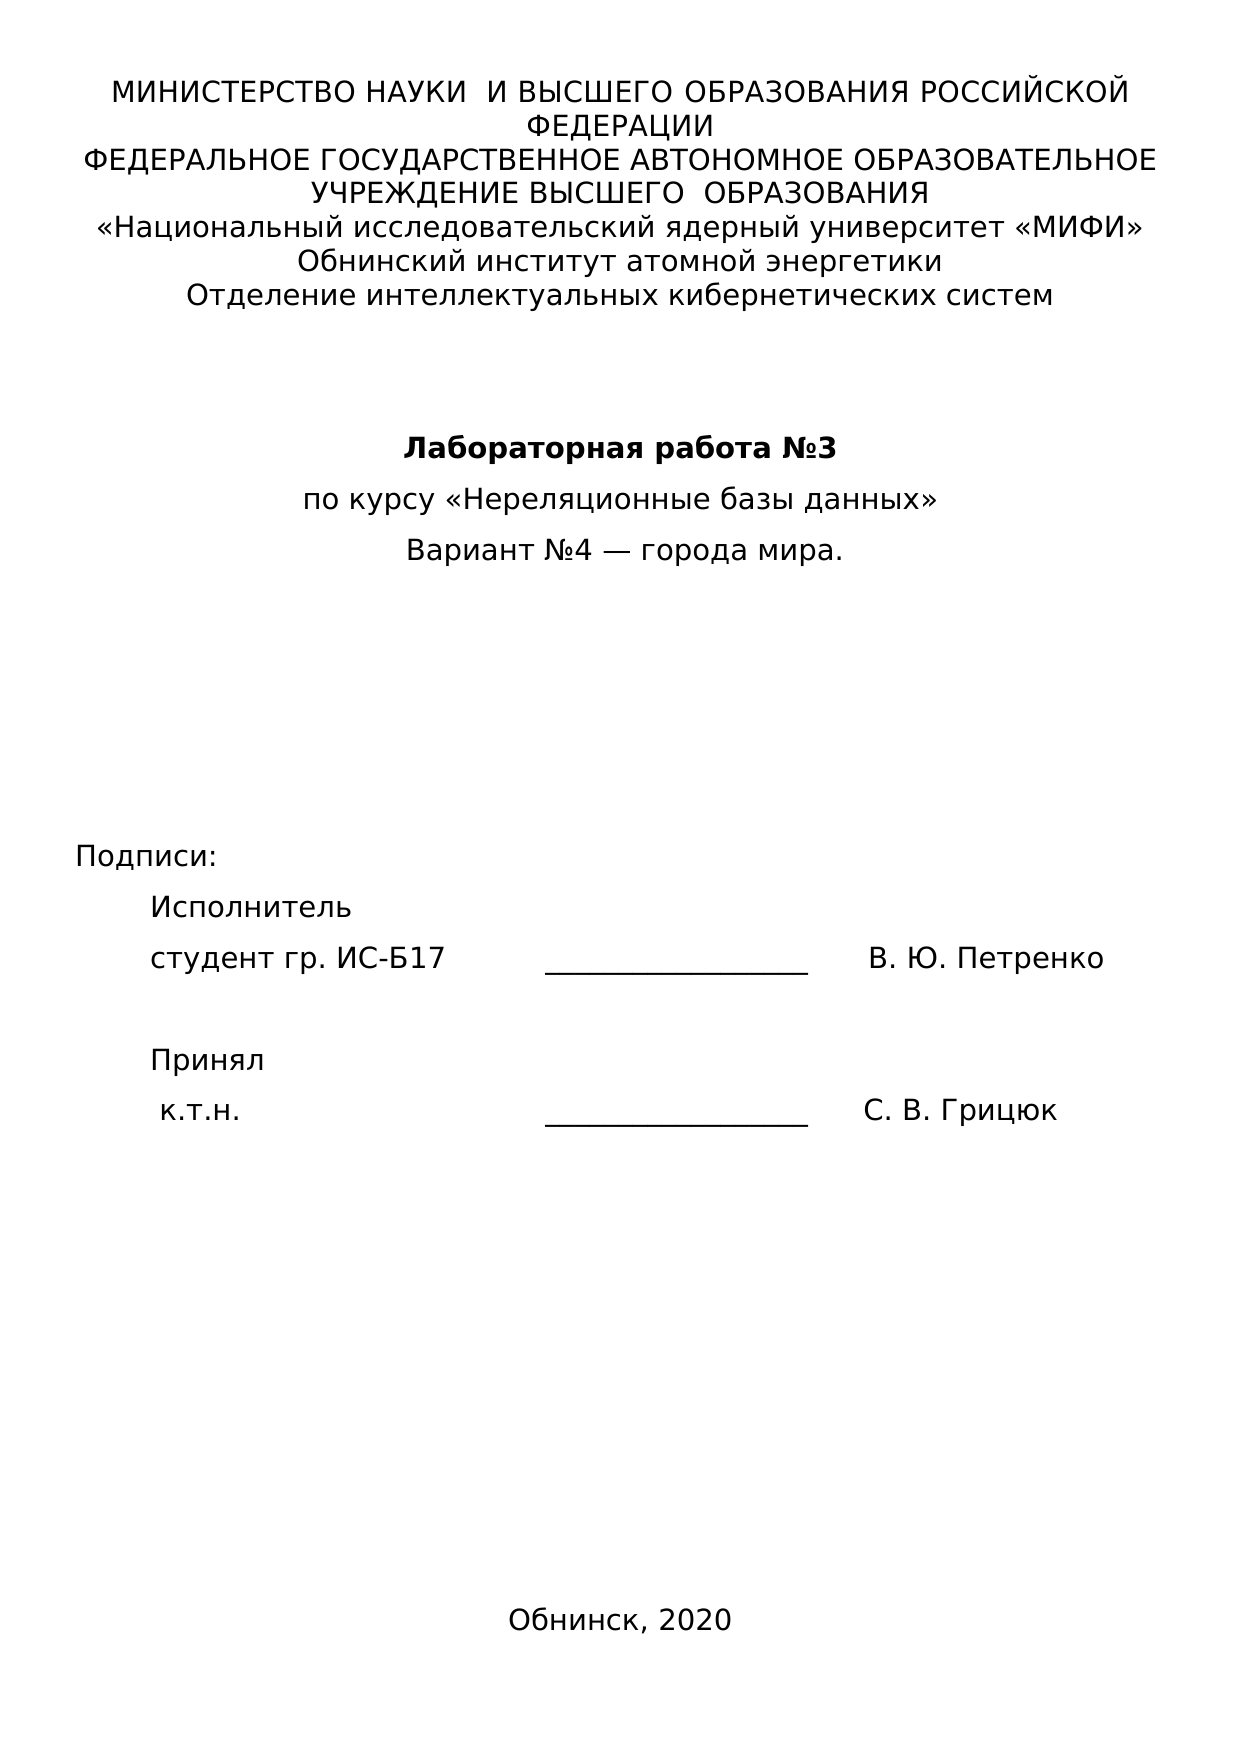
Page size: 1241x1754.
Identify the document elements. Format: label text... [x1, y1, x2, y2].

text Отделение интеллектуальных кибернетических систем [75, 279, 1165, 313]
text Обнинский институт атомной энергетики [75, 245, 1165, 279]
text Обнинск, 2020 [75, 1603, 1165, 1637]
text по курсу «Нереляционные базы данных» [75, 482, 1165, 516]
text МИНИСТЕРСТВО НАУКИ И ВЫСШЕГО ОБРАЗОВАНИЯ РОССИЙСКОЙ ФЕДЕРАЦИИ [75, 75, 1165, 143]
text Вариант №4 — города мира. [75, 533, 1165, 567]
text Исполнитель [75, 890, 1165, 924]
text федеральное государственное АВТОНОМНОЕ образовательное учреждение высшего образования [75, 143, 1165, 211]
text Лабораторная работа №3 [75, 432, 1165, 466]
text студент гр. ИС-Б17 __________________ В. Ю. Петренко [75, 941, 1165, 975]
text к.т.н. __________________ С. В. Грицюк [75, 1094, 1165, 1128]
text Подписи: [75, 839, 1165, 873]
text Принял [75, 1043, 1165, 1077]
text «Национальный исследовательский ядерный университет «МИФИ» [75, 211, 1165, 245]
